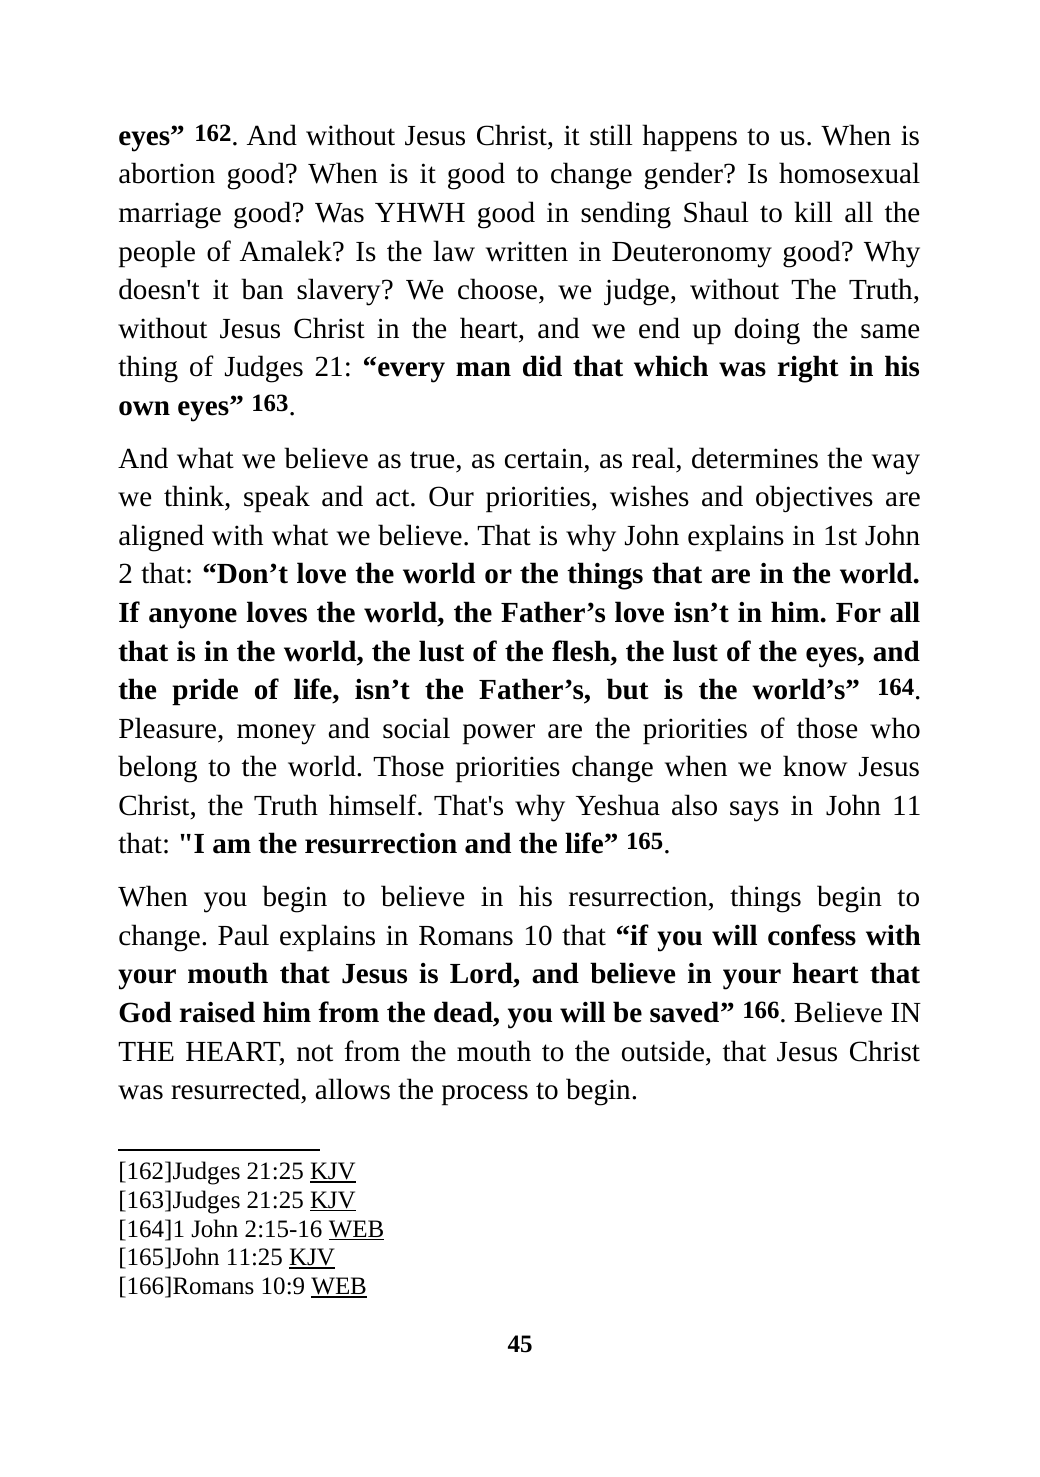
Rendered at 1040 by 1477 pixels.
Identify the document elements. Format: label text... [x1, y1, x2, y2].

text When you begin to believe in his resurrection, things begin to change. Paul explains in Romans 10 that “if you will confess with your mouth that Jesus is Lord, and believe in your heart that God raised him from the dead, you will be saved” . Believe IN THE HEART, not from the mouth to the outside, that Jesus Christ was resurrected, allows the process to begin. [118, 879, 921, 1106]
text Judges 21:25 KJV [118, 1156, 921, 1185]
text Romans 10:9 WEB [118, 1271, 921, 1300]
text And what we believe as true, as certain, as real, determines the way we think, speak and act. Our priorities, wishes and objectives are aligned with what we believe. That is why John explains in 1st John 2 that: “Don’t love the world or the things that are in the world. If anyone loves the world, the Father’s love isn’t in him. For all that is in the world, the lust of the flesh, the lust of the eyes, and the pride of life, isn’t the Father’s, but is the world’s” . Pleasure, money and social power are the priorities of those who belong to the world. Those priorities change when we know Jesus Christ, the Truth himself. That's why Yeshua also says in John 11 that: "I am the resurrection and the life” . [118, 441, 921, 860]
text It doesn't seem like it, but without Jesus Christ it happens to us what happened to the people of Israel in the time of the Judges. According to Judges 21, when already having the commandments and all the law of the Torah, “every man did that which was right in his own eyes” . And without Jesus Christ, it still happens to us. When is abortion good? When is it good to change gender? Is homosexual marriage good? Was YHWH good in sending Shaul to kill all the people of Amalek? Is the law written in Deuteronomy good? Why doesn't it ban slavery? We choose, we judge, without The Truth, without Jesus Christ in the heart, and we end up doing the same thing of Judges 21: “every man did that which was right in his own eyes” . [118, 118, 921, 421]
text John 11:25 KJV [118, 1242, 921, 1271]
text Judges 21:25 KJV [118, 1185, 921, 1214]
text 1 John 2:15-16 WEB [118, 1214, 921, 1242]
